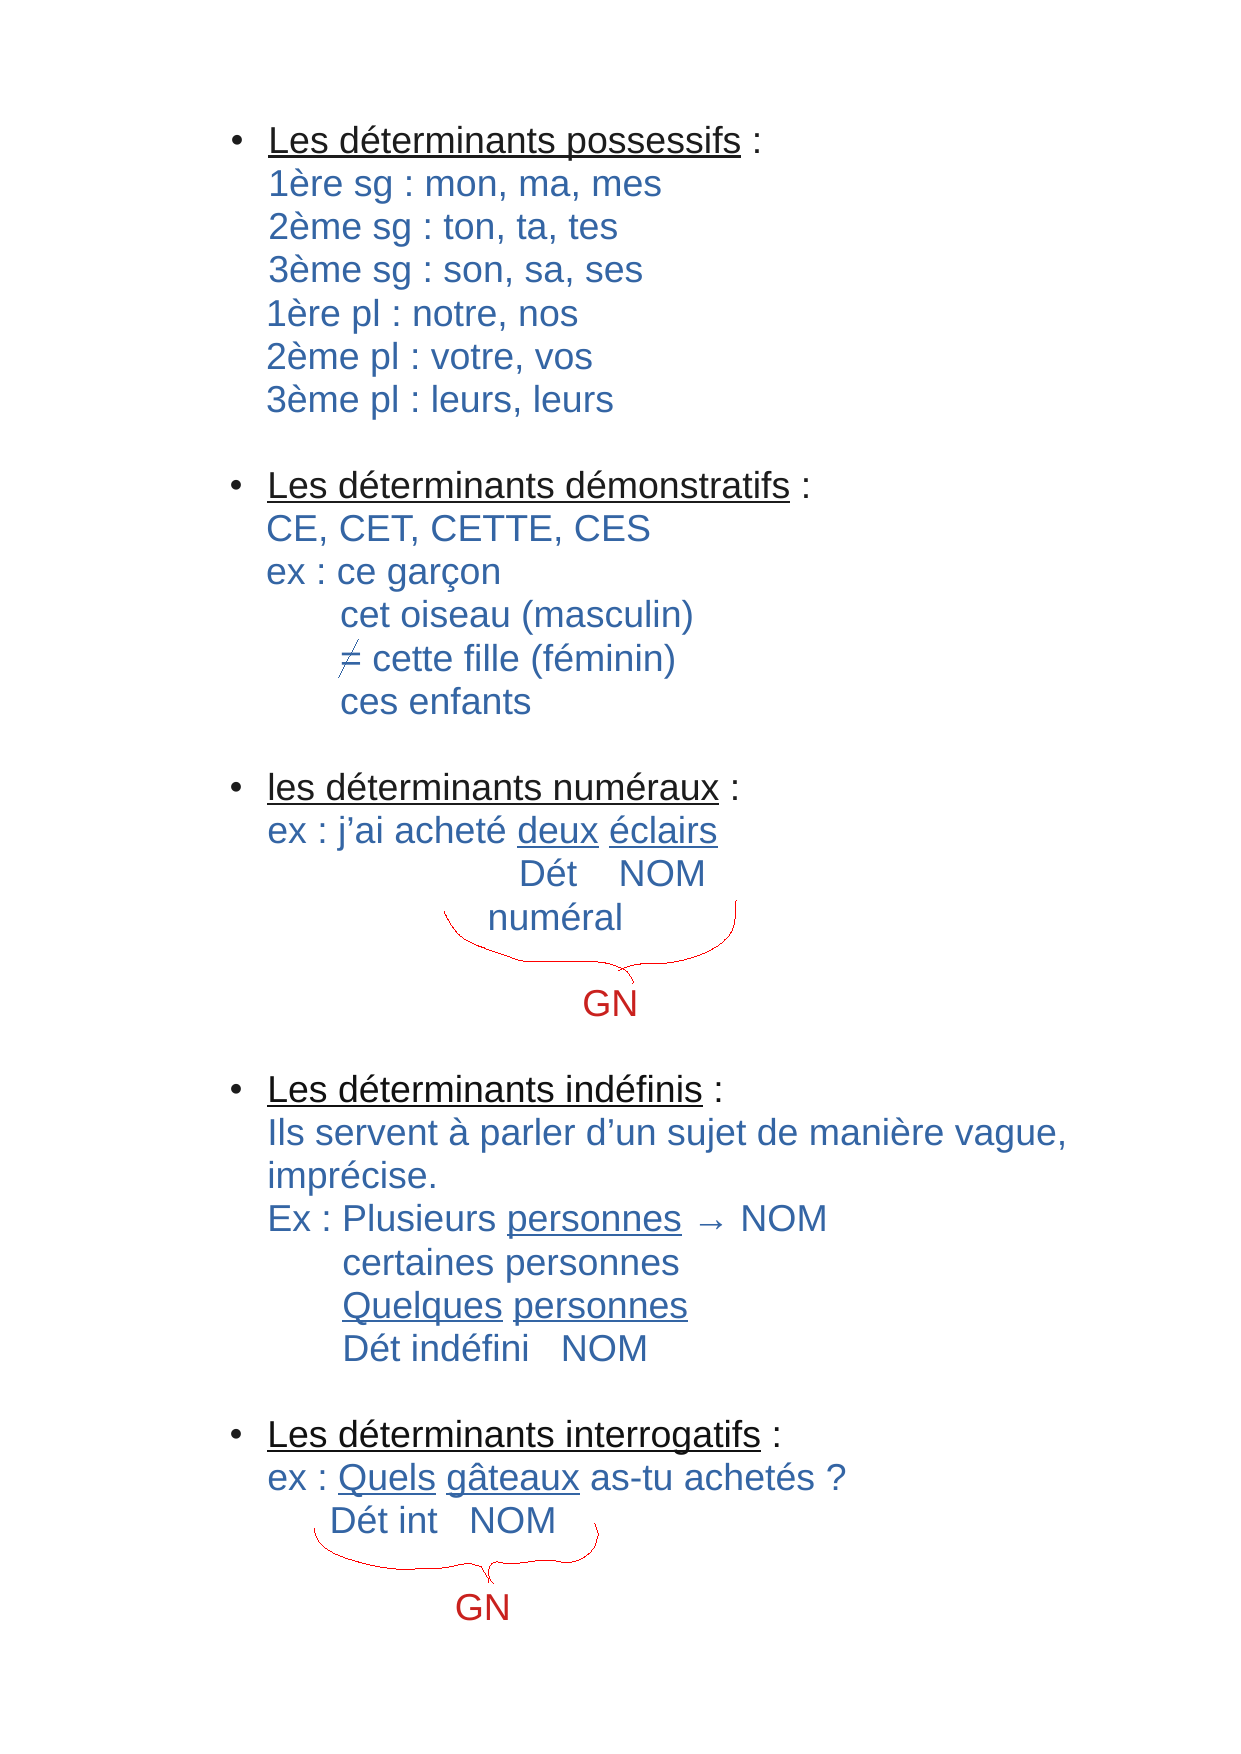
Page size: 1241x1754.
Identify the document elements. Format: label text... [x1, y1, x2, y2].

text cet oiseau (masculin) [118, 593, 1122, 636]
list Dét indéfini NOM [304, 1326, 1122, 1369]
list 2ème sg : ton, ta, tes [231, 204, 1122, 248]
list Ils servent à parler d’un sujet de manière vague, imprécise. [229, 1110, 1122, 1197]
list les déterminants numéraux : [229, 765, 1122, 808]
text 1ère pl : notre, nos [118, 291, 1122, 334]
list Les déterminants possessifs : [231, 118, 1122, 161]
list certaines personnes [304, 1240, 1122, 1283]
list 1ère sg : mon, ma, mes [231, 161, 1122, 204]
list Les déterminants interrogatifs : [229, 1412, 1122, 1456]
list Ex : Plusieurs personnes → NOM [229, 1197, 1122, 1240]
text 2ème pl : votre, vos [118, 334, 1122, 377]
list Les déterminants démonstratifs : [229, 463, 1122, 506]
text Dét NOM [118, 852, 1122, 895]
list ex : Quels gâteaux as-tu achetés ? [229, 1456, 1122, 1499]
text CE, CET, CETTE, CES [118, 506, 1122, 549]
list GN [229, 1585, 1122, 1628]
text numéral [118, 895, 1122, 938]
list Quelques personnes [304, 1283, 1122, 1326]
list Dét int NOM [229, 1499, 1122, 1542]
text ces enfants [118, 679, 1122, 722]
text = cette fille (féminin) [118, 636, 1122, 679]
text GN [118, 981, 1122, 1024]
list Les déterminants indéfinis : [229, 1067, 1122, 1110]
list 3ème sg : son, sa, ses [231, 248, 1122, 291]
text 3ème pl : leurs, leurs [118, 377, 1122, 420]
list ex : j’ai acheté deux éclairs [229, 808, 1122, 852]
text ex : ce garçon [118, 549, 1122, 593]
